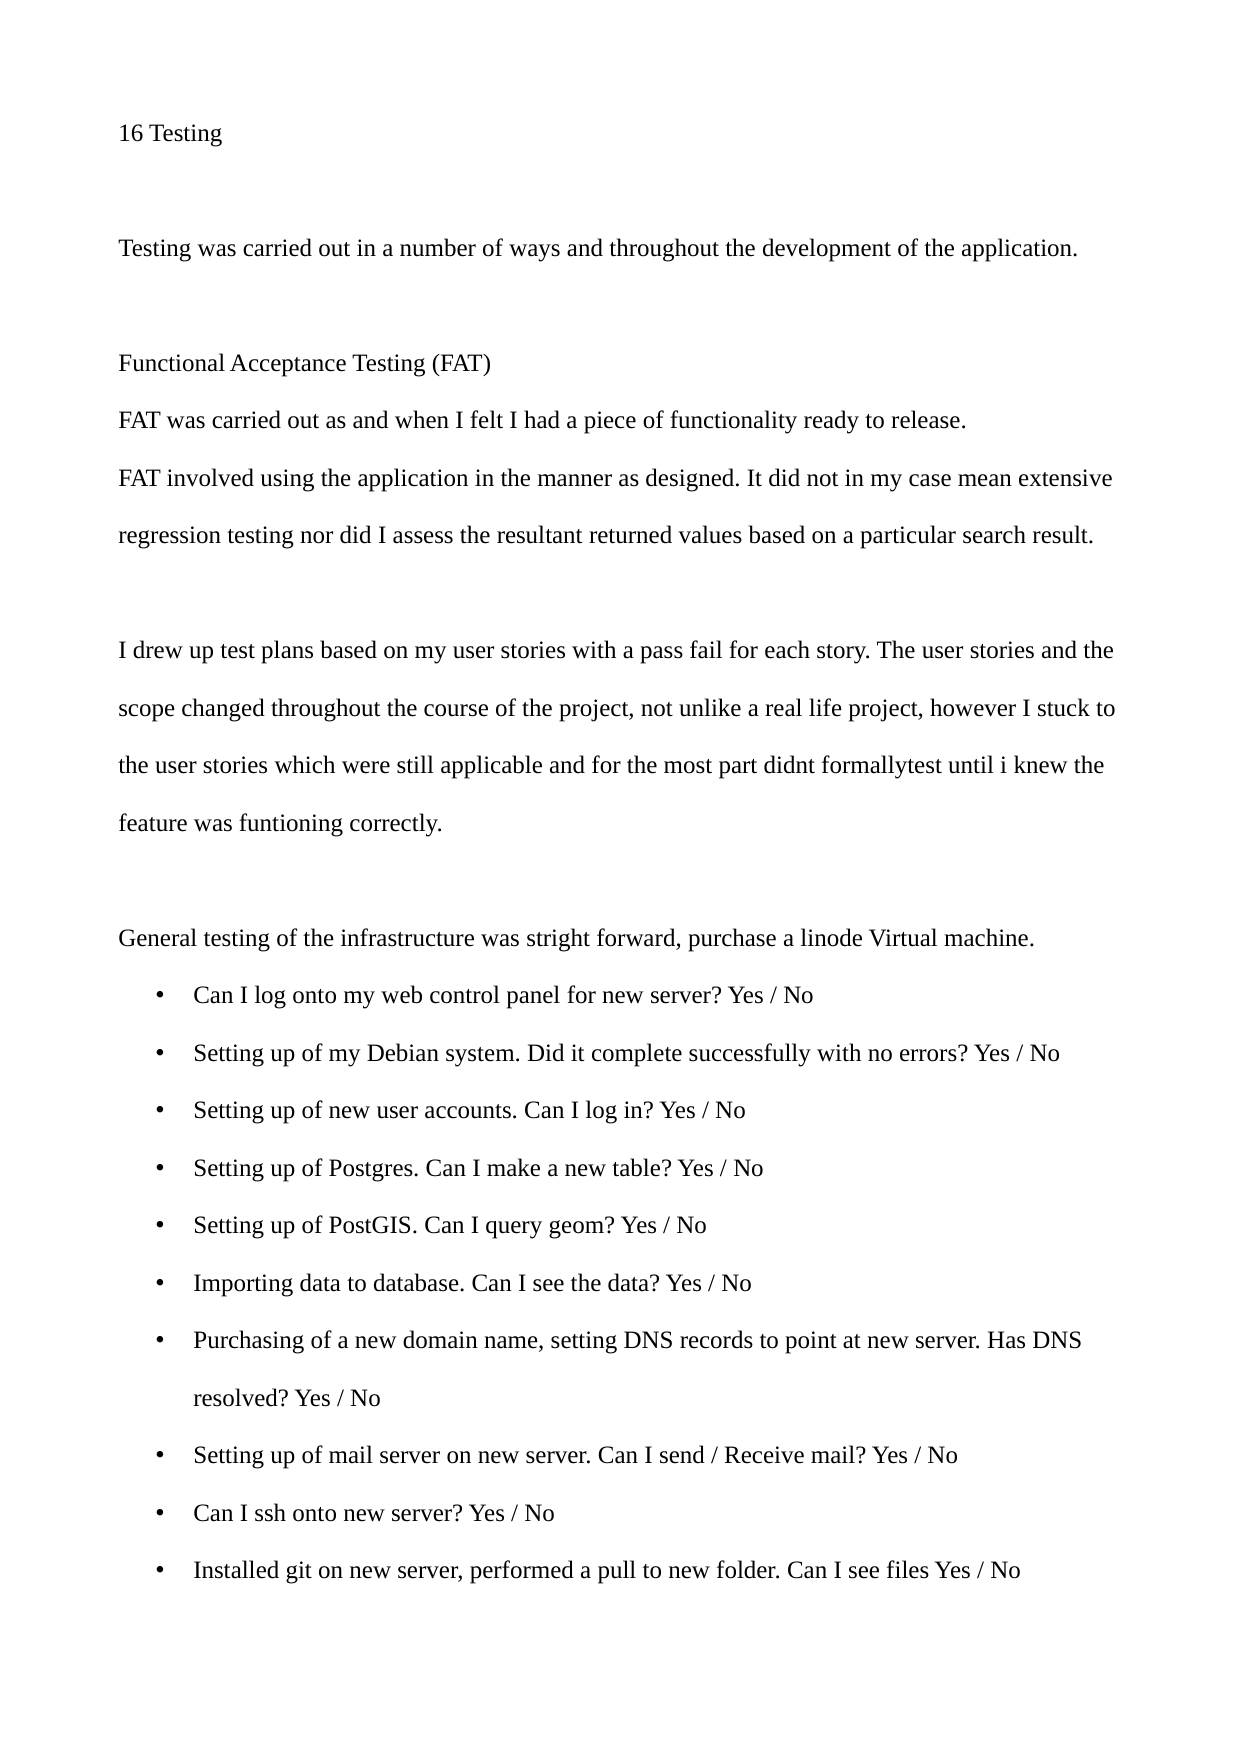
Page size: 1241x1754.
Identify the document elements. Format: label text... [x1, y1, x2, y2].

text FAT was carried out as and when I felt I had a piece of functionality ready to release. [118, 406, 1122, 434]
text General testing of the infrastructure was stright forward, purchase a linode Virtual machine. [118, 923, 1122, 952]
text 16 Testing [118, 118, 1122, 147]
text Functional Acceptance Testing (FAT) [118, 348, 1122, 377]
list Purchasing of a new domain name, setting DNS records to point at new server. Has DNS resolved? Yes / No [156, 1326, 1122, 1412]
list Can I log onto my web control panel for new server? Yes / No [156, 981, 1122, 1009]
list Setting up of my Debian system. Did it complete successfully with no errors? Yes / No [156, 1038, 1122, 1067]
list Installed git on new server, performed a pull to new folder. Can I see files Yes / No [156, 1556, 1122, 1584]
list Setting up of PostGIS. Can I query geom? Yes / No [156, 1211, 1122, 1239]
text FAT involved using the application in the manner as designed. It did not in my case mean extensive regression testing nor did I assess the resultant returned values based on a particular search result. [118, 463, 1122, 549]
list Setting up of Postgres. Can I make a new table? Yes / No [156, 1153, 1122, 1182]
list Setting up of new user accounts. Can I log in? Yes / No [156, 1096, 1122, 1124]
list Importing data to database. Can I see the data? Yes / No [156, 1268, 1122, 1297]
text Testing was carried out in a number of ways and throughout the development of the application. [118, 233, 1122, 262]
list Can I ssh onto new server? Yes / No [156, 1498, 1122, 1527]
text I drew up test plans based on my user stories with a pass fail for each story. The user stories and the scope changed throughout the course of the project, not unlike a real life project, however I stuck to the user stories which were still applicable and for the most part didnt formallytest until i knew the feature was funtioning correctly. [118, 636, 1122, 837]
list Setting up of mail server on new server. Can I send / Receive mail? Yes / No [156, 1441, 1122, 1469]
